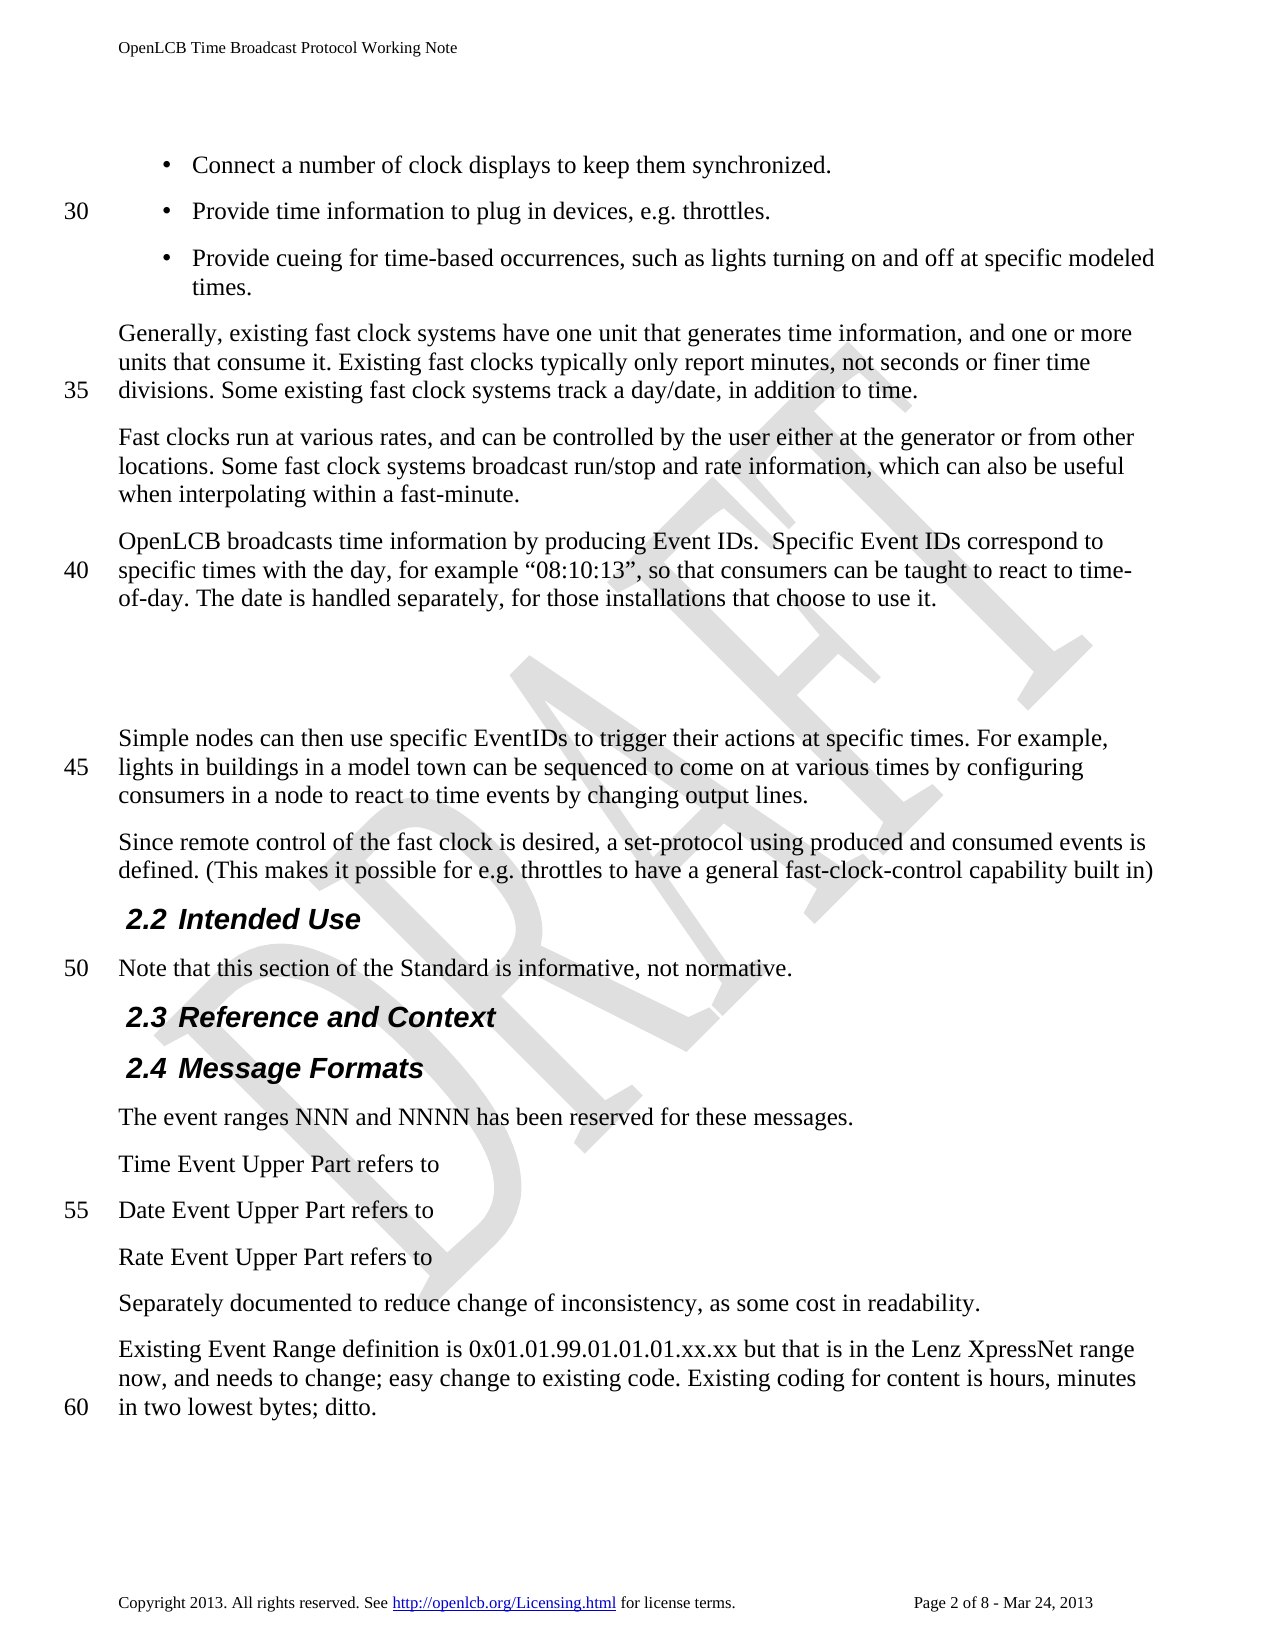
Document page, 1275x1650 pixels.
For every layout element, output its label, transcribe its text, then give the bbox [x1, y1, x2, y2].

text The event ranges NNN and NNNN has been reserved for these messages. [298, 1102, 472, 1131]
text The event ranges NNN and NNNN has been reserved for these messages. [609, 1102, 1157, 1131]
text Generally, existing fast clock systems have one unit that generates time information, and one or more units that consume it. Existing fast clocks typically only report minutes, not seconds or finer time divisions. Some existing fast clock systems track a day/date, in addition to time. [118, 318, 1157, 404]
text Since remote control of the fast clock is desired, a set-protocol using produced and consumed events is defined. (This makes it possible for e.g. throttles to have a general fast-clock-control capability built in) [784, 827, 1157, 884]
subtitle Message Formats [450, 1051, 547, 1084]
text Time Event Upper Part refers to [515, 1149, 1157, 1177]
text OpenLCB broadcasts time information by producing Event IDs. Specific Event IDs correspond to specific times with the day, for example “08:10:13”, so that consumers can be taught to react to time-of-day. The date is handled separately, for those installations that choose to use it. [665, 526, 973, 612]
subtitle [537, 902, 688, 936]
list Provide cueing for time-based occurrences, such as lights turning on and off at specific modeled times. [162, 243, 1157, 300]
text Since remote control of the fast clock is desired, a set-protocol using produced and consumed events is defined. (This makes it possible for e.g. throttles to have a general fast-clock-control capability built in) [366, 828, 492, 884]
text Simple nodes can then use specific EventIDs to trigger their actions at specific times. For example, lights in buildings in a model town can be sequenced to come on at various times by configuring consumers in a node to react to time events by changing output lines. [826, 723, 1157, 809]
text Date Event Upper Part refers to [391, 1195, 493, 1224]
text The event ranges NNN and NNNN has been reserved for these messages. [491, 1102, 582, 1131]
text The event ranges NNN and NNNN has been reserved for these messages. [118, 1102, 284, 1131]
text Date Event Upper Part refers to [118, 1195, 377, 1224]
subtitle Reference and Context [506, 1000, 647, 1033]
text Note that this section of the Standard is informative, not normative. [118, 953, 240, 982]
text Since remote control of the fast clock is desired, a set-protocol using produced and consumed events is defined. (This makes it possible for e.g. throttles to have a general fast-clock-control capability built in) [670, 827, 808, 884]
text Rate Event Upper Part refers to [118, 1242, 423, 1270]
text Fast clocks run at various rates, and can be controlled by the user either at the generator or from other locations. Some fast clock systems broadcast run/stop and rate information, which can also be useful when interpolating within a fast-minute. [757, 432, 869, 508]
text Since remote control of the fast clock is desired, a set-protocol using produced and consumed events is defined. (This makes it possible for e.g. throttles to have a general fast-clock-control capability built in) [118, 827, 360, 884]
subtitle Message Formats [557, 1051, 1157, 1084]
subtitle Intended Use [118, 902, 399, 936]
subtitle [686, 902, 1157, 936]
subtitle Reference and Context [398, 1000, 496, 1033]
text OpenLCB broadcasts time information by producing Event IDs. Specific Event IDs correspond to specific times with the day, for example “08:10:13”, so that consumers can be taught to react to time-of-day. The date is handled separately, for those installations that choose to use it. [930, 526, 1157, 612]
text Simple nodes can then use specific EventIDs to trigger their actions at specific times. For example, lights in buildings in a model town can be sequenced to come on at various times by configuring consumers in a node to react to time events by changing output lines. [561, 723, 701, 809]
subtitle Reference and Context [118, 1000, 187, 1033]
text Simple nodes can then use specific EventIDs to trigger their actions at specific times. For example, lights in buildings in a model town can be sequenced to come on at various times by configuring consumers in a node to react to time events by changing output lines. [118, 723, 601, 809]
subtitle [408, 902, 515, 936]
text Time Event Upper Part refers to [118, 1149, 330, 1177]
list Connect a number of clock displays to keep them synchronized. [162, 150, 1157, 179]
text OpenLCB broadcasts time information by producing Event IDs. Specific Event IDs correspond to specific times with the day, for example “08:10:13”, so that consumers can be taught to react to time-of-day. The date is handled separately, for those installations that choose to use it. [118, 526, 672, 612]
text Existing Event Range definition is 0x01.01.99.01.01.01.xx.xx but that is in the Lenz XpressNet range now, and needs to change; easy change to existing code. Existing coding for content is hours, minutes in two lowest bytes; ditto. [118, 1334, 1157, 1421]
text Separately documented to reduce change of inconsistency, as some cost in readability. [118, 1288, 1157, 1317]
text Date Event Upper Part refers to [513, 1195, 1157, 1224]
text Fast clocks run at various rates, and can be controlled by the user either at the generator or from other locations. Some fast clock systems broadcast run/stop and rate information, which can also be useful when interpolating within a fast-minute. [826, 422, 1157, 508]
text Fast clocks run at various rates, and can be controlled by the user either at the generator or from other locations. Some fast clock systems broadcast run/stop and rate information, which can also be useful when interpolating within a fast-minute. [118, 422, 766, 508]
list Provide time information to plug in devices, e.g. throttles. [162, 196, 1157, 225]
text Rate Event Upper Part refers to [471, 1242, 1157, 1270]
subtitle Message Formats [118, 1051, 237, 1084]
text Time Event Upper Part refers to [345, 1149, 493, 1177]
text Simple nodes can then use specific EventIDs to trigger their actions at specific times. For example, lights in buildings in a model town can be sequenced to come on at various times by configuring consumers in a node to react to time events by changing output lines. [631, 723, 869, 809]
subtitle Message Formats [247, 1051, 436, 1084]
text Note that this section of the Standard is informative, not normative. [559, 953, 720, 982]
text Note that this section of the Standard is informative, not normative. [721, 953, 1157, 982]
text Since remote control of the fast clock is desired, a set-protocol using produced and consumed events is defined. (This makes it possible for e.g. throttles to have a general fast-clock-control capability built in) [480, 827, 652, 884]
text Note that this section of the Standard is informative, not normative. [327, 953, 445, 982]
subtitle Reference and Context [656, 1000, 1157, 1033]
subtitle Reference and Context [213, 1000, 385, 1033]
